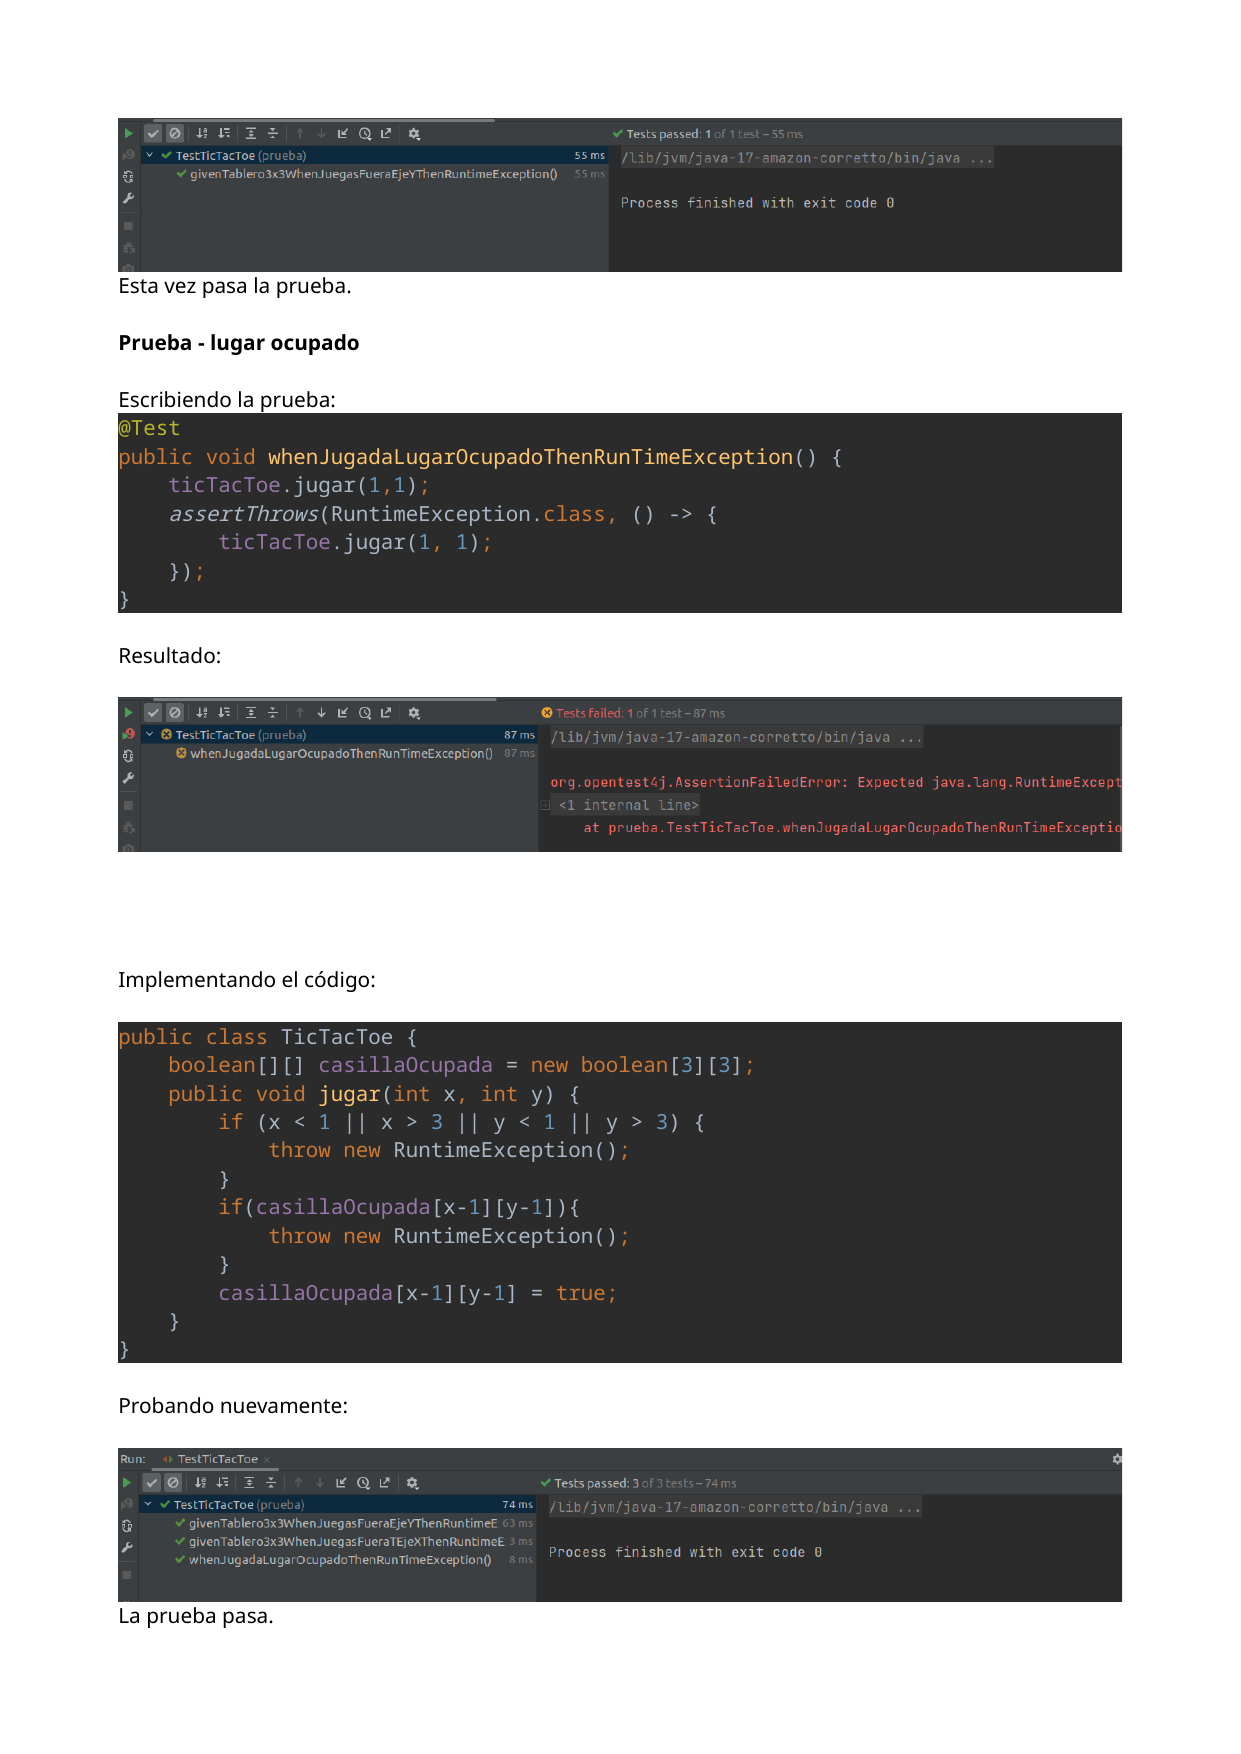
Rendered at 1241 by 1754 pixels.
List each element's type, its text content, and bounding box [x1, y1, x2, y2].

text @Test public void whenJugadaLugarOcupadoThenRunTimeException() { ticTacToe.jugar(1,1); assertThrows(RuntimeException.class, () -> { ticTacToe.jugar(1, 1); }); } [118, 413, 1122, 613]
text Resultado: [118, 641, 1122, 669]
picture [118, 118, 1123, 272]
text Prueba - lugar ocupado [118, 328, 1122, 357]
text Probando nuevamente: [118, 1391, 1122, 1420]
text Esta vez pasa la prueba. [118, 272, 1122, 300]
picture [118, 697, 1123, 852]
text La prueba pasa. [118, 1602, 1122, 1630]
text public class TicTacToe { boolean[][] casillaOcupada = new boolean[3][3]; public void jugar(int x, int y) { if (x < 1 || x > 3 || y < 1 || y > 3) { throw new RuntimeException(); } if(casillaOcupada[x-1][y-1]){ throw new RuntimeException(); } casillaOcupada[x-1][y-1] = true; } } [118, 1022, 1122, 1363]
picture [118, 1448, 1123, 1602]
text Escribiendo la prueba: [118, 385, 1122, 413]
text Implementando el código: [118, 965, 1122, 993]
